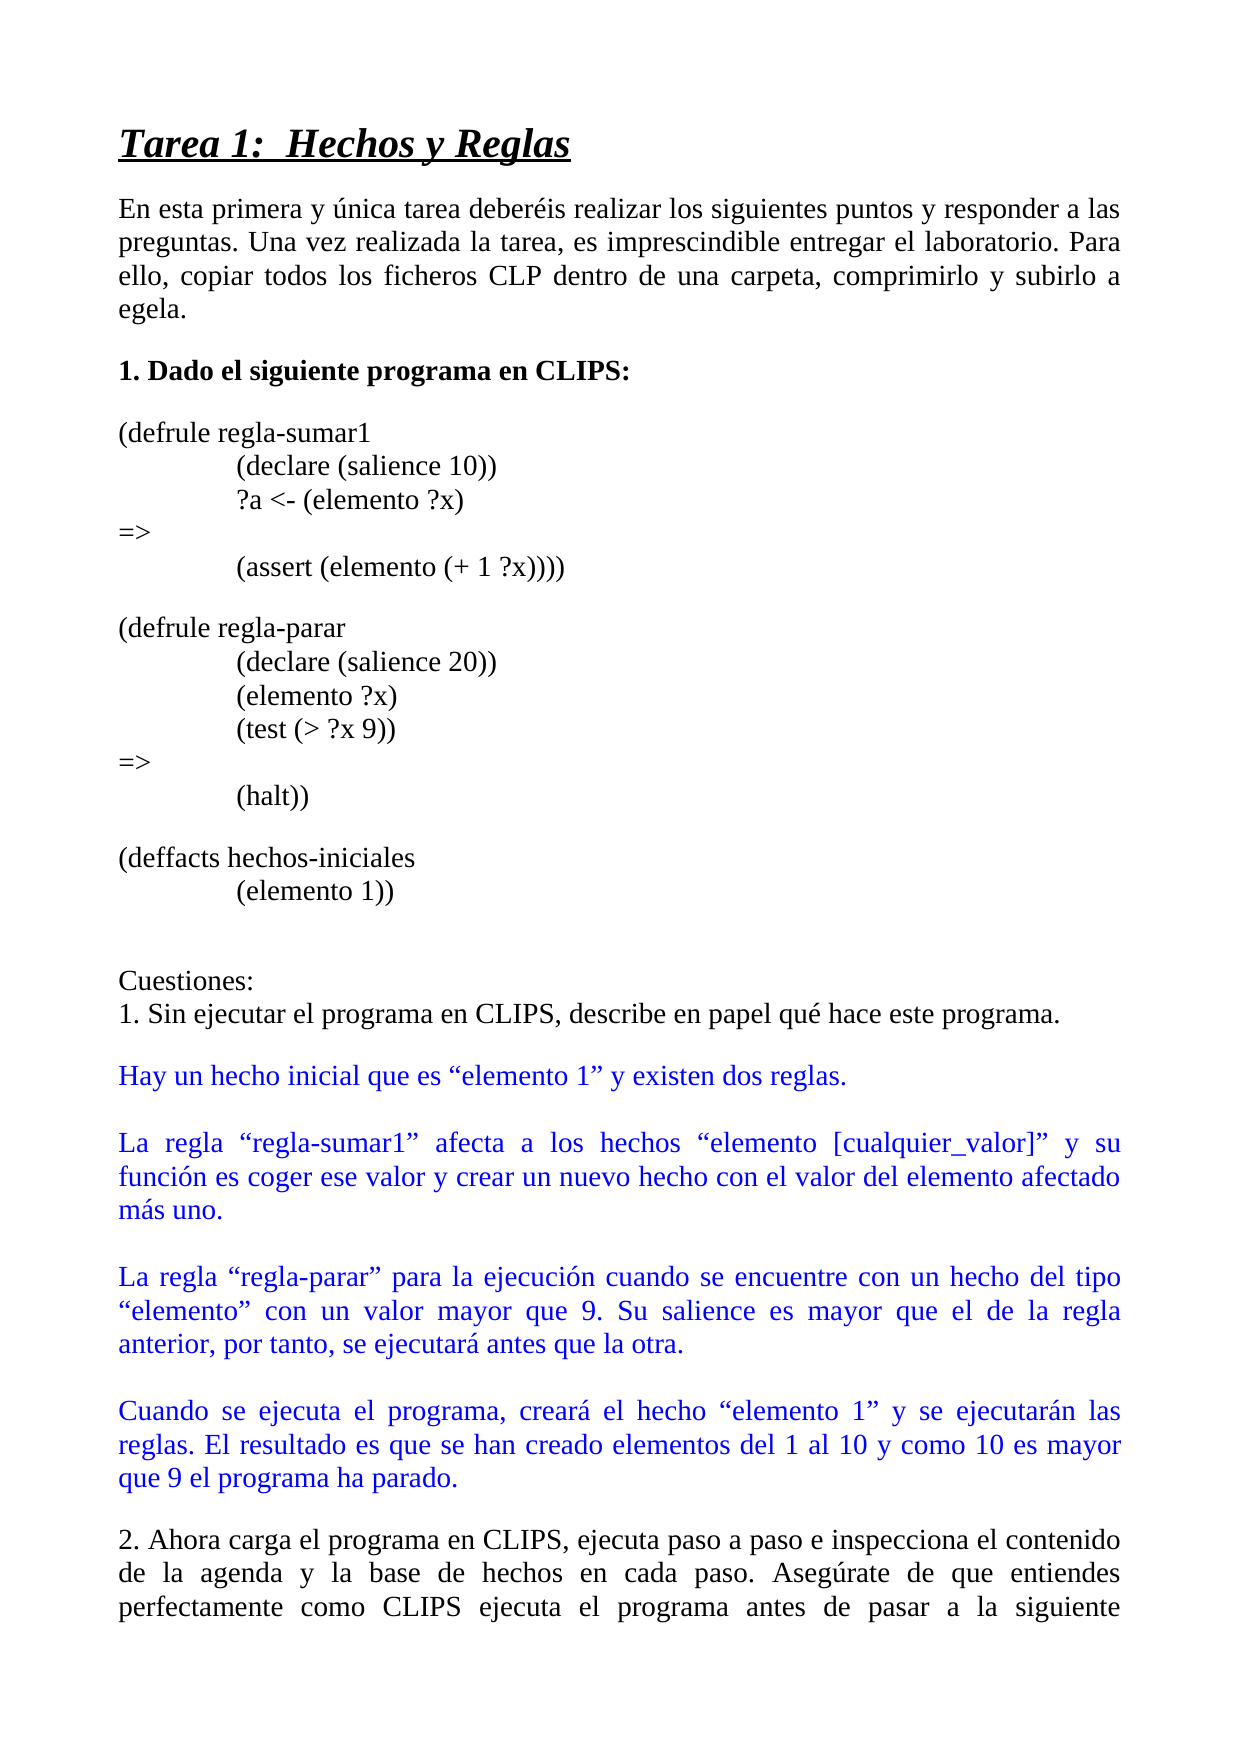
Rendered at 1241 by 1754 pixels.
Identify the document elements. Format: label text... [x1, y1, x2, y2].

text La regla “regla-parar” para la ejecución cuando se encuentre con un hecho del tipo “elemento” con un valor mayor que 9. Su salience es mayor que el de la regla anterior, por tanto, se ejecutará antes que la otra. [118, 1259, 1122, 1360]
text (declare (salience 10)) [118, 448, 1122, 482]
text Cuando se ejecuta el programa, creará el hecho “elemento 1” y se ejecutarán las reglas. El resultado es que se han creado elementos del 1 al 10 y como 10 es mayor que 9 el programa ha parado. [118, 1393, 1122, 1494]
text 1. Dado el siguiente programa en CLIPS: [118, 353, 1122, 387]
text (elemento 1)) [118, 873, 1122, 907]
text (defrule regla-sumar1 [118, 415, 1122, 448]
text ?a <- (elemento ?x) [118, 482, 1122, 515]
text => [118, 515, 1122, 549]
text => [118, 745, 1122, 778]
text (halt)) [118, 778, 1122, 812]
text Hay un hecho inicial que es “elemento 1” y existen dos reglas. [118, 1058, 1122, 1092]
text (test (> ?x 9)) [118, 711, 1122, 745]
text 1. Sin ejecutar el programa en CLIPS, describe en papel qué hace este programa. [118, 996, 1122, 1030]
text (declare (salience 20)) [118, 644, 1122, 678]
text En esta primera y única tarea deberéis realizar los siguientes puntos y responder a las preguntas. Una vez realizada la tarea, es imprescindible entregar el laboratorio. Para ello, copiar todos los ficheros CLP dentro de una carpeta, comprimirlo y subirlo a egela. [118, 191, 1122, 325]
text (deffacts hechos-iniciales [118, 840, 1122, 873]
text (assert (elemento (+ 1 ?x)))) [118, 549, 1122, 582]
text (defrule regla-parar [118, 611, 1122, 644]
text La regla “regla-sumar1” afecta a los hechos “elemento [cualquier_valor]” y su función es coger ese valor y crear un nuevo hecho con el valor del elemento afectado más uno. [118, 1125, 1122, 1226]
text Tarea 1: Hechos y Reglas [118, 118, 1122, 166]
text Cuestiones: [118, 963, 1122, 996]
text 2. Ahora carga el programa en CLIPS, ejecuta paso a paso e inspecciona el contenido de la agenda y la base de hechos en cada paso. Asegúrate de que entiendes perfectamente como CLIPS ejecuta el programa antes de pasar a la siguiente [118, 1522, 1122, 1623]
text (elemento ?x) [118, 678, 1122, 711]
